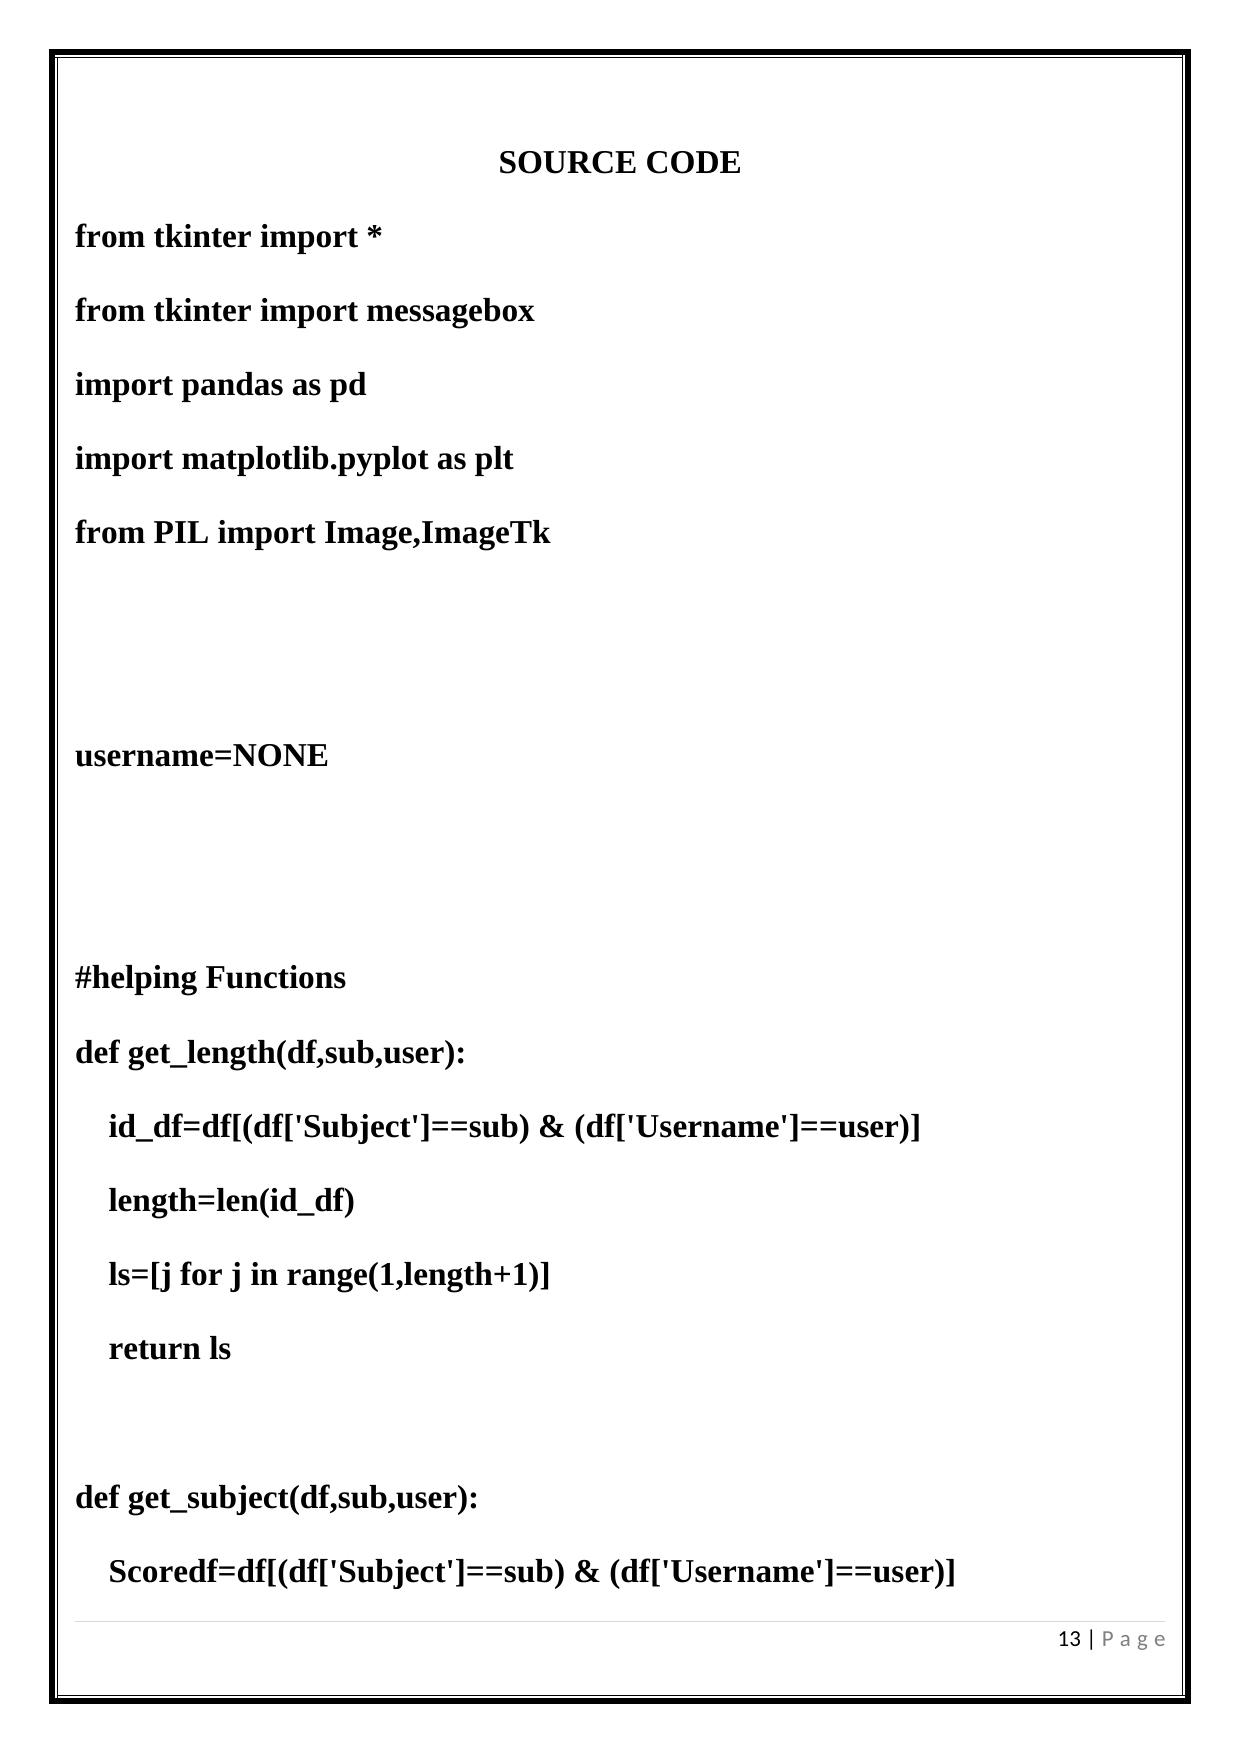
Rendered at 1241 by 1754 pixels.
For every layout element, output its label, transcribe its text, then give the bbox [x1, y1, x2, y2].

text from tkinter import messagebox [75, 290, 1165, 329]
text #helping Functions [75, 958, 1165, 996]
text def get_length(df,sub,user): [75, 1032, 1165, 1070]
text SOURCE CODE [75, 142, 1165, 180]
text def get_subject(df,sub,user): [75, 1477, 1165, 1515]
text Scoredf=df[(df['Subject']==sub) & (df['Username']==user)] [75, 1551, 1165, 1589]
text ls=[j for j in range(1,length+1)] [75, 1254, 1165, 1293]
text from PIL import Image,ImageTk [75, 513, 1165, 551]
text return ls [75, 1329, 1165, 1367]
text id_df=df[(df['Subject']==sub) & (df['Username']==user)] [75, 1106, 1165, 1144]
text import matplotlib.pyplot as plt [75, 439, 1165, 477]
text username=NONE [75, 735, 1165, 774]
text from tkinter import * [75, 216, 1165, 254]
text import pandas as pd [75, 364, 1165, 403]
text length=len(id_df) [75, 1180, 1165, 1219]
